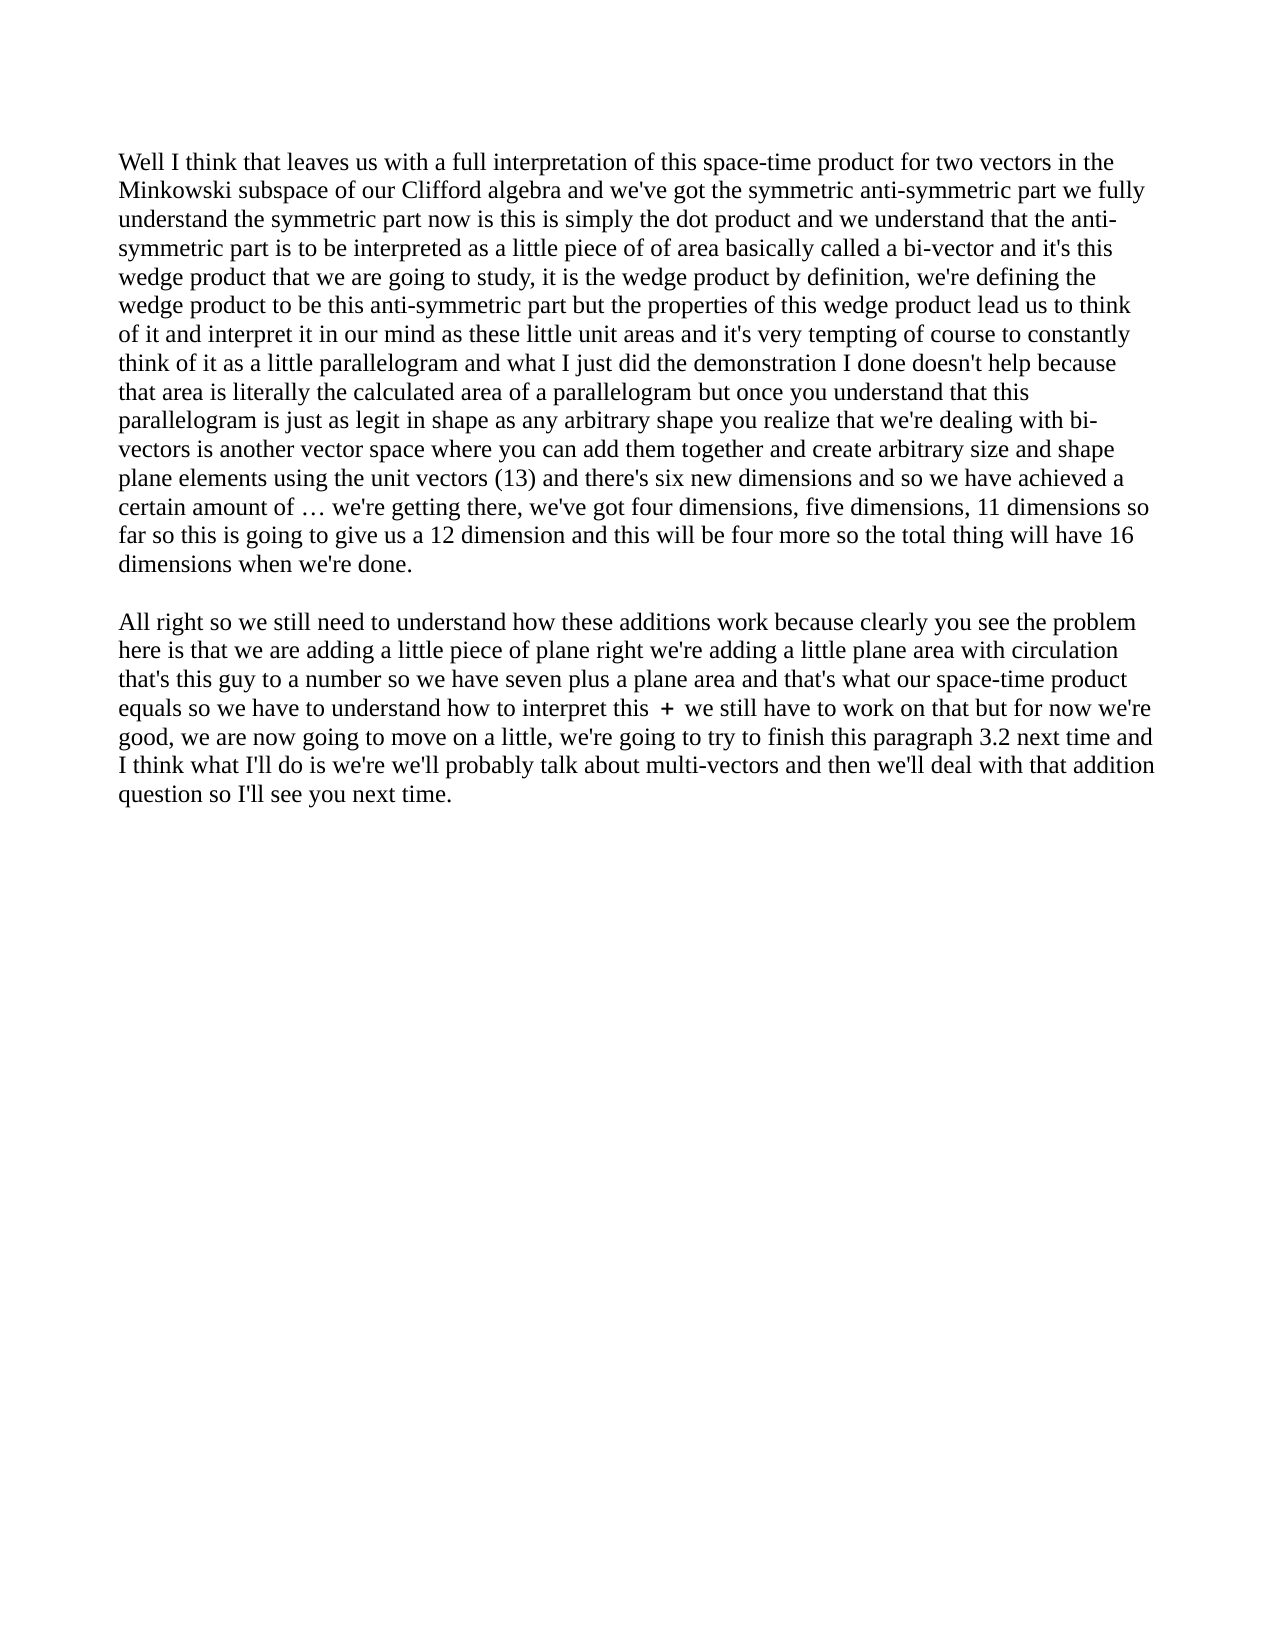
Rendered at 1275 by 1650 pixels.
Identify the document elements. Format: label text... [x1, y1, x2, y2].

text here is that we are adding a little piece of plane right we're adding a little plane area with circulation that's this guy to a number so we have seven plus a plane area and that's what our space-time product equals so we have to understand how to interpret thiswe still have to work on that but for now we're good, we are now going to move on a little, we're going to try to finish this paragraph 3.2 next time and I think what I'll do is we're we'll probably talk about multi-vectors and then we'll deal with that addition question so I'll see you next time. [118, 636, 1157, 808]
text All right so we still need to understand how these additions work because clearly you see the problem [118, 607, 1157, 636]
text Well I think that leaves us with a full interpretation of this space-time product for two vectors in the Minkowski subspace of our Clifford algebra and we've got the symmetric anti-symmetric part we fully understand the symmetric part now is this is simply the dot product and we understand that the anti- symmetric part is to be interpreted as a little piece of of area basically called a bi-vector and it's this wedge product that we are going to study, it is the wedge product by definition, we're defining the wedge product to be this anti-symmetric part but the properties of this wedge product lead us to think of it and interpret it in our mind as these little unit areas and it's very tempting of course to constantly think of it as a little parallelogram and what I just did the demonstration I done doesn't help because that area is literally the calculated area of a parallelogram but once you understand that this parallelogram is just as legit in shape as any arbitrary shape you realize that we're dealing with bi-vectors is another vector space where you can add them together and create arbitrary size and shape plane elements using the unit vectors (13) and there's six new dimensions and so we have achieved a certain amount of … we're getting there, we've got four dimensions, five dimensions, 11 dimensions so far so this is going to give us a 12 dimension and this will be four more so the total thing will have 16 dimensions when we're done. [118, 147, 1157, 578]
